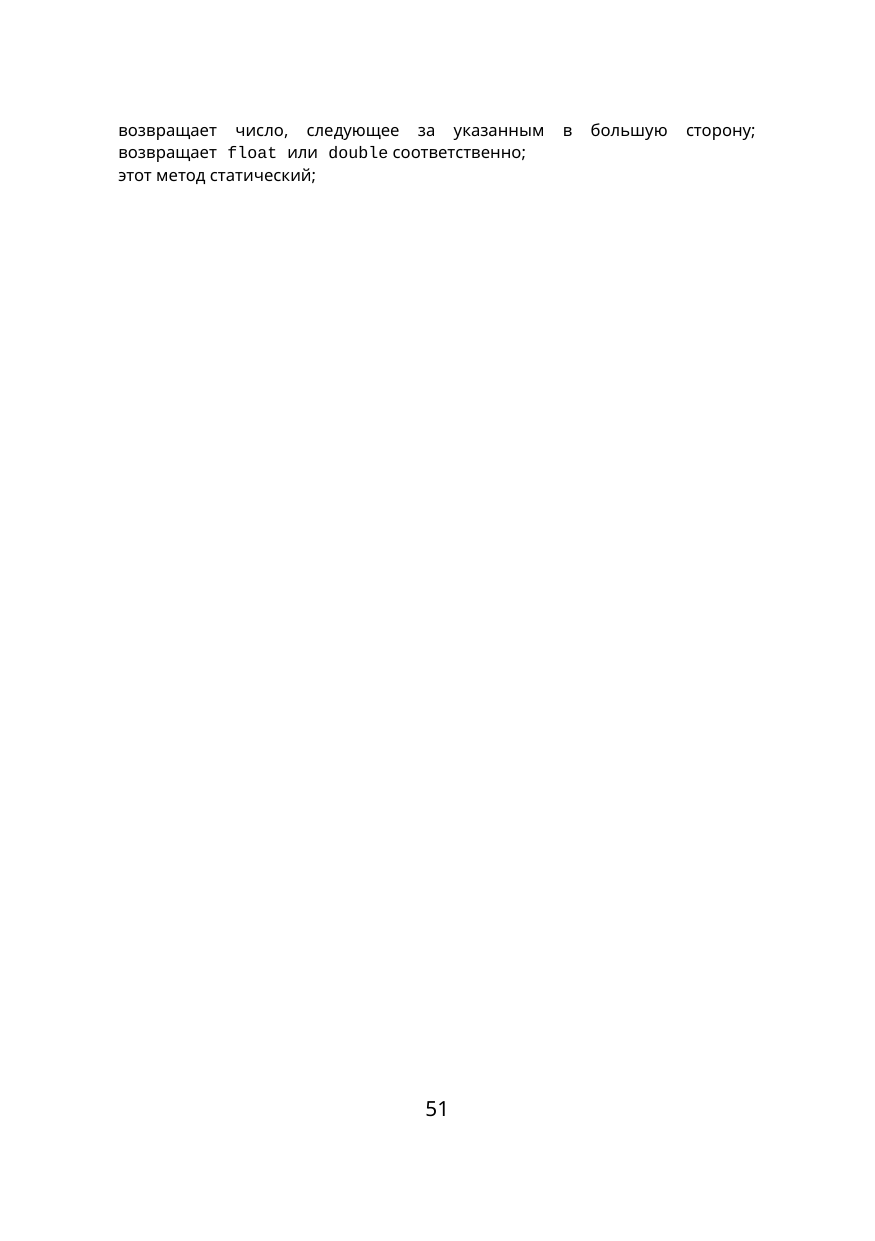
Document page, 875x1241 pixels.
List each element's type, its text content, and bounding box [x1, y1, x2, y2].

text этот метод статический; [118, 164, 756, 186]
text возвращает число, следующее за указанным в большую сторону; возвращает float или double соответственно; [118, 118, 756, 164]
